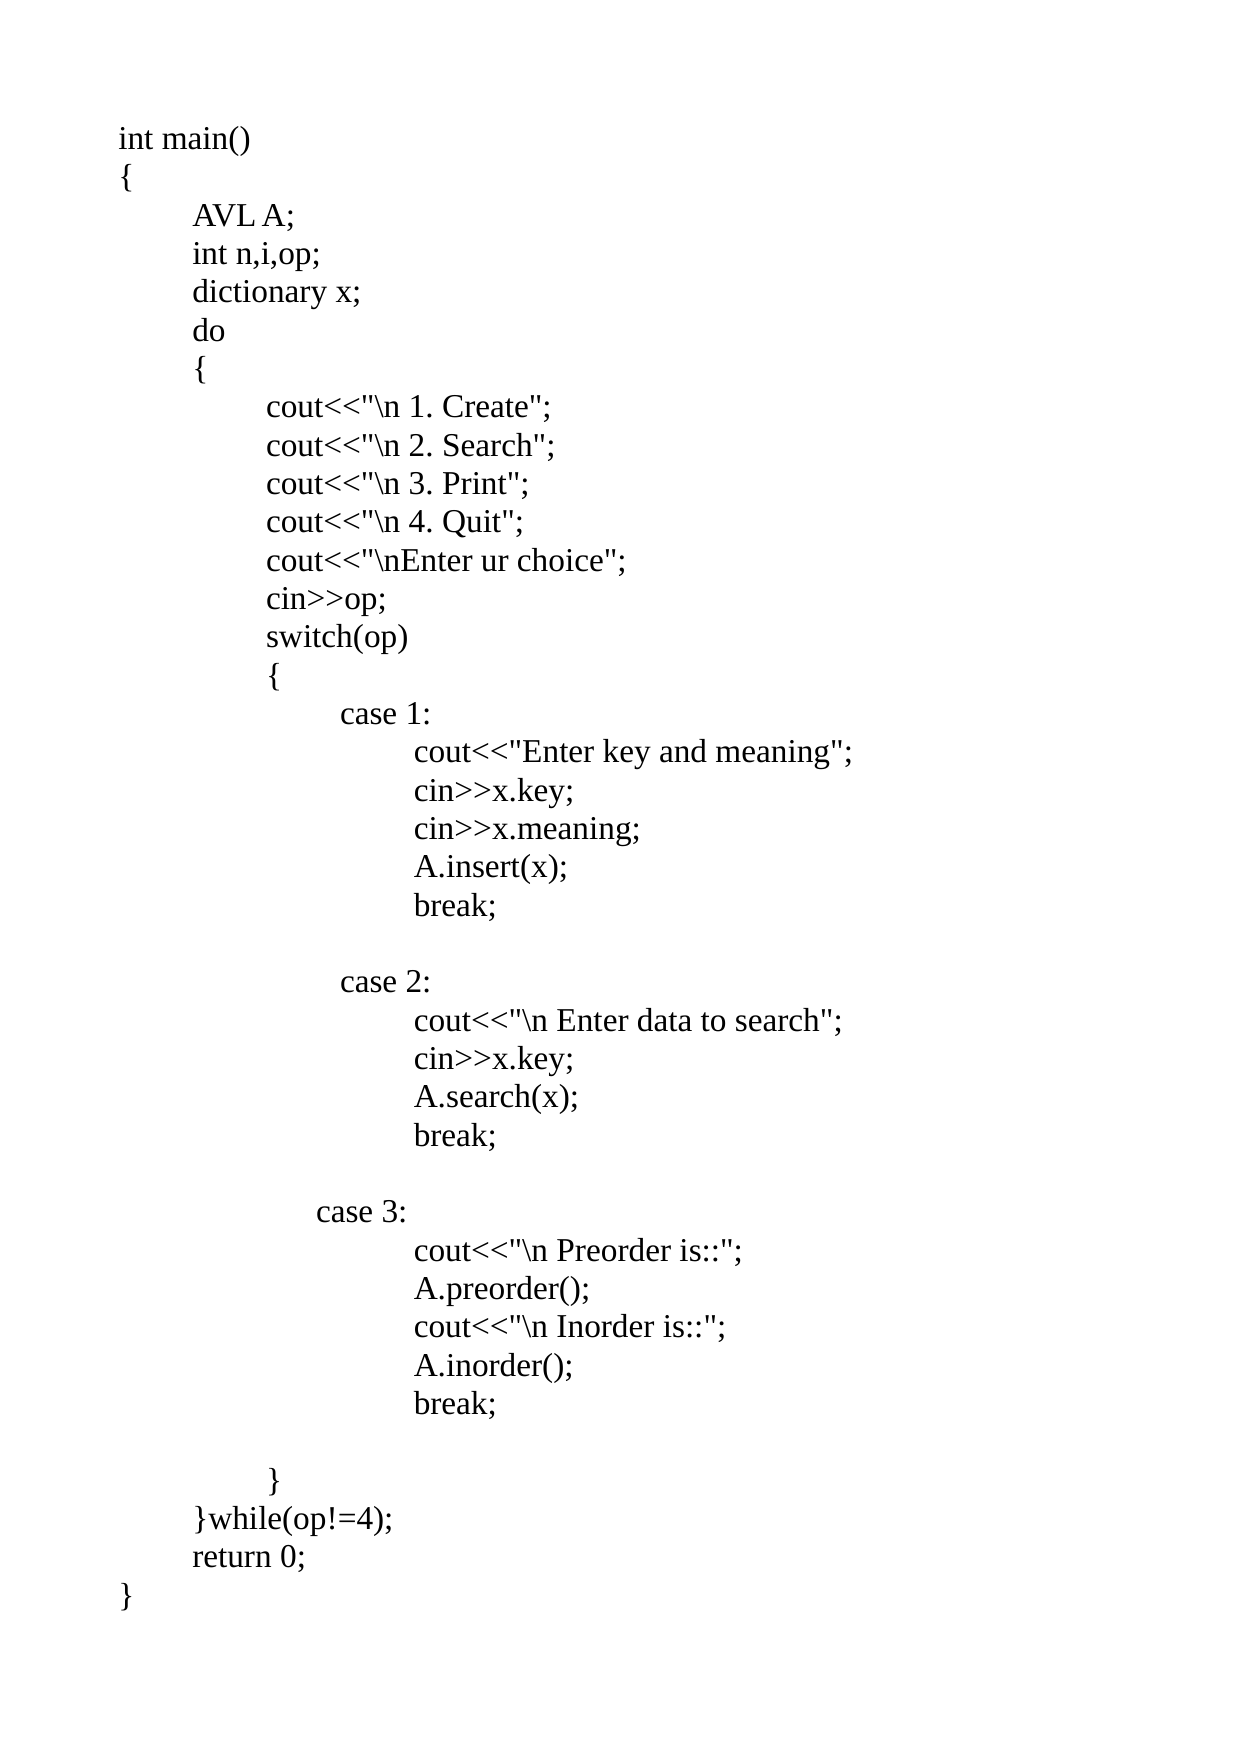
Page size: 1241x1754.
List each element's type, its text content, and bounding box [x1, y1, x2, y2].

text break; [118, 885, 1122, 923]
text case 3: [118, 1191, 1122, 1230]
text A.insert(x); [118, 846, 1122, 885]
text case 1: [118, 693, 1122, 731]
text cout<<"Enter key and meaning"; [118, 731, 1122, 770]
text cout<<"\n Inorder is::"; [118, 1306, 1122, 1345]
text A.inorder(); [118, 1345, 1122, 1383]
text case 2: [118, 961, 1122, 1000]
text cout<<"\n Preorder is::"; [118, 1230, 1122, 1268]
text cout<<"\n 3. Print"; [118, 463, 1122, 501]
text int n,i,op; [118, 233, 1122, 271]
text { [118, 348, 1122, 386]
text cout<<"\n 1. Create"; [118, 386, 1122, 425]
text cin>>x.key; [118, 1038, 1122, 1076]
text break; [118, 1383, 1122, 1421]
text { [118, 655, 1122, 693]
text dictionary x; [118, 271, 1122, 310]
text }while(op!=4); [118, 1498, 1122, 1536]
text cout<<"\n 2. Search"; [118, 425, 1122, 463]
text return 0; [118, 1536, 1122, 1575]
text cout<<"\nEnter ur choice"; [118, 540, 1122, 578]
text { [118, 156, 1122, 195]
text AVL A; [118, 195, 1122, 233]
text cin>>op; [118, 578, 1122, 616]
text cin>>x.meaning; [118, 808, 1122, 846]
text cout<<"\n 4. Quit"; [118, 501, 1122, 540]
text cout<<"\n Enter data to search"; [118, 1000, 1122, 1038]
text do [118, 310, 1122, 348]
text switch(op) [118, 616, 1122, 655]
text A.search(x); [118, 1076, 1122, 1115]
text break; [118, 1115, 1122, 1153]
text A.preorder(); [118, 1268, 1122, 1306]
text } [118, 1575, 1122, 1613]
text cin>>x.key; [118, 770, 1122, 808]
text } [118, 1460, 1122, 1498]
text int main() [118, 118, 1122, 156]
